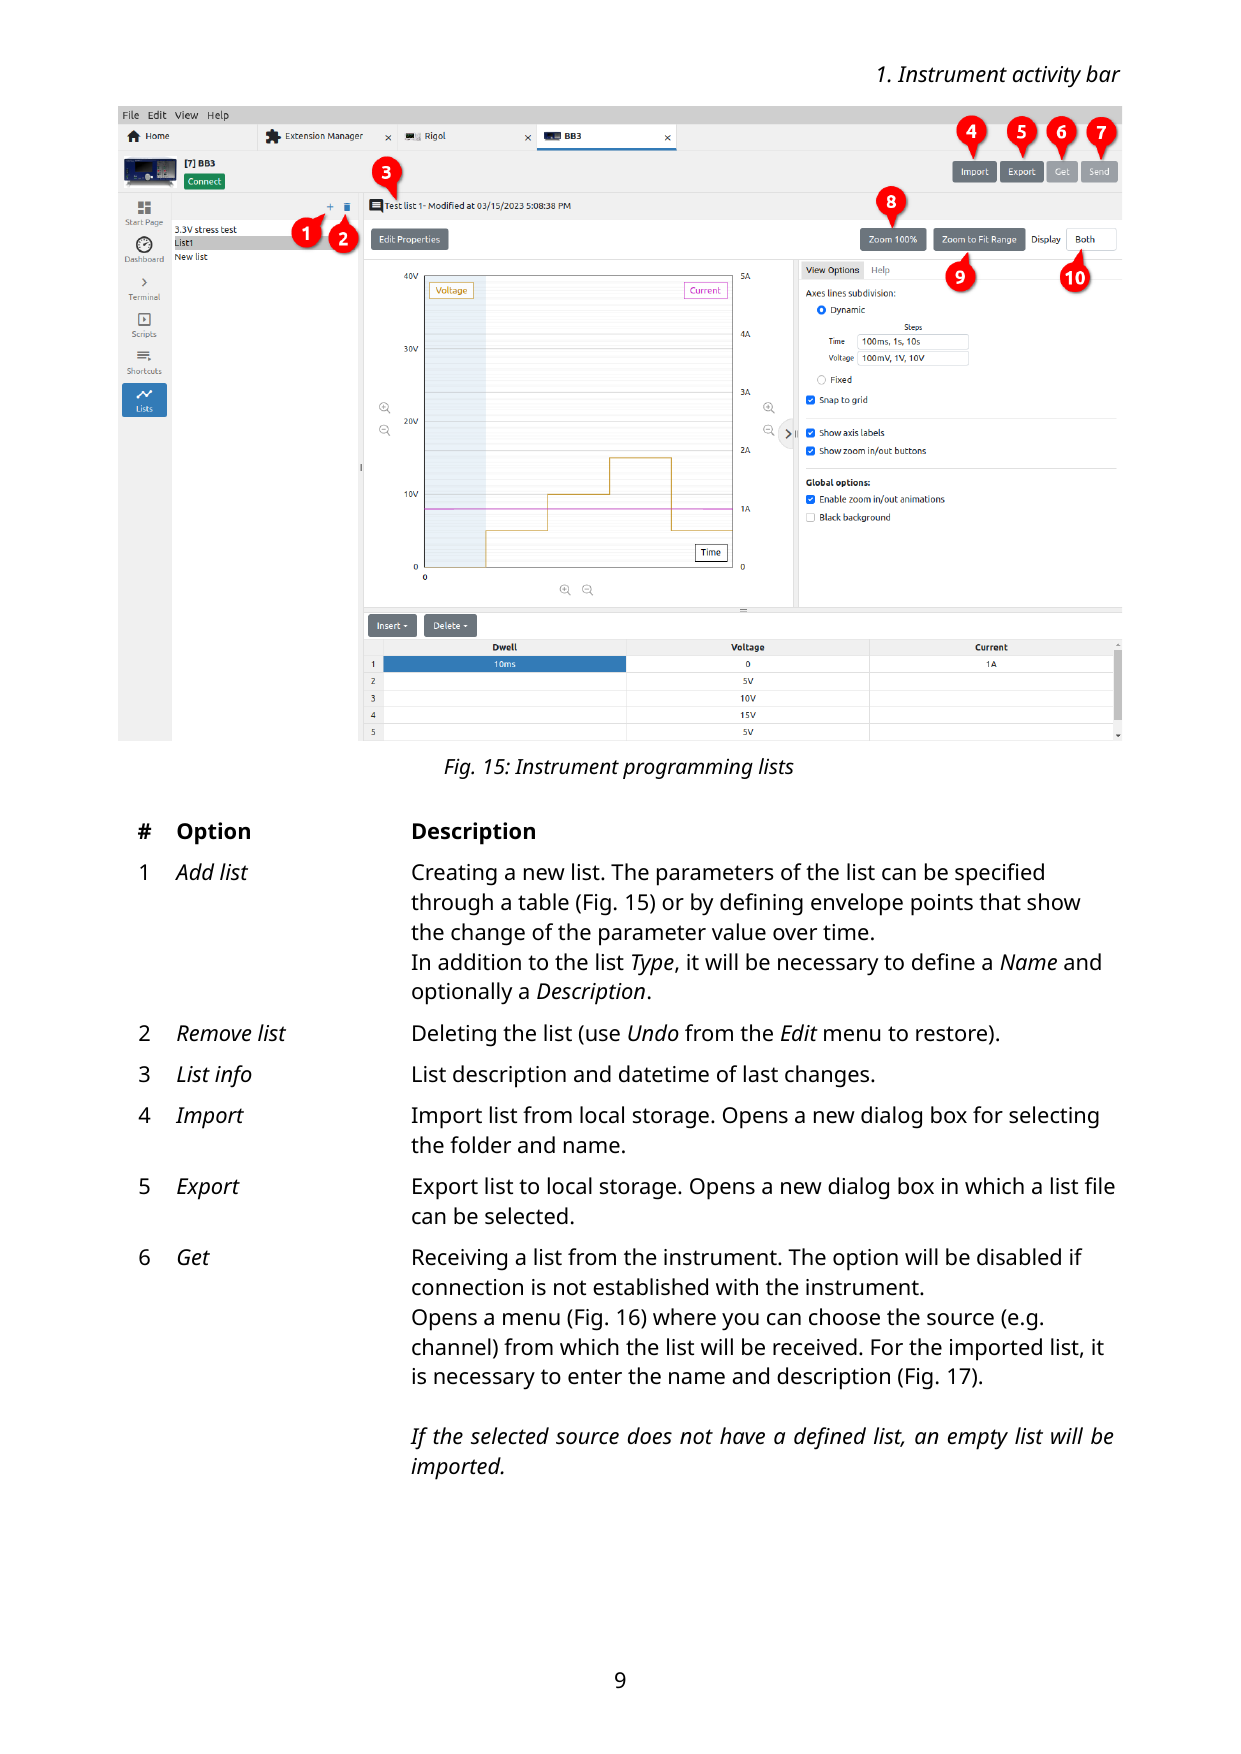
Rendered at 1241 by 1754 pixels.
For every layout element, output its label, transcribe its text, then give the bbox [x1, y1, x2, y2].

table_cell Deleting the list (use Undo from the Edit menu to restore). [405, 1012, 1123, 1053]
table_header # [118, 810, 171, 851]
table_cell Import list from local storage. Opens a new dialog box for selecting the folder and name. [405, 1094, 1123, 1165]
table_cell Import [171, 1094, 405, 1165]
table_cell 5 [118, 1165, 171, 1236]
text Fig. 15: Instrument programming lists [118, 741, 1122, 780]
table_cell Add list [171, 851, 405, 1012]
table_cell Export list to local storage. Opens a new dialog box in which a list file can be selected. [405, 1165, 1123, 1236]
table_cell 3 [118, 1053, 171, 1094]
table_cell 4 [118, 1094, 171, 1165]
table_cell Creating a new list. The parameters of the list can be specified through a table (Fig. 15) or by defining envelope points that show the change of the parameter value over time. In addition to the list Type, it will be necessary to define a Name and optionally a Description. [405, 851, 1123, 1012]
table_cell Receiving a list from the instrument. The option will be disabled if connection is not established with the instrument. Opens a menu (Fig. 16) where you can choose the source (e.g. channel) from which the list will be received. For the imported list, it is necessary to enter the name and description (Fig. 17). If the selected source does not have a defined list, an empty list will be imported. [405, 1236, 1123, 1486]
table_cell List info [171, 1053, 405, 1094]
picture [118, 106, 1123, 741]
table_cell 2 [118, 1012, 171, 1053]
table_header Description [405, 810, 1123, 851]
table_cell Export [171, 1165, 405, 1236]
table_cell Get [171, 1236, 405, 1486]
table_header Option [171, 810, 405, 851]
table_cell Remove list [171, 1012, 405, 1053]
table_cell List description and datetime of last changes. [405, 1053, 1123, 1094]
table_cell 6 [118, 1236, 171, 1486]
table_cell 1 [118, 851, 171, 1012]
